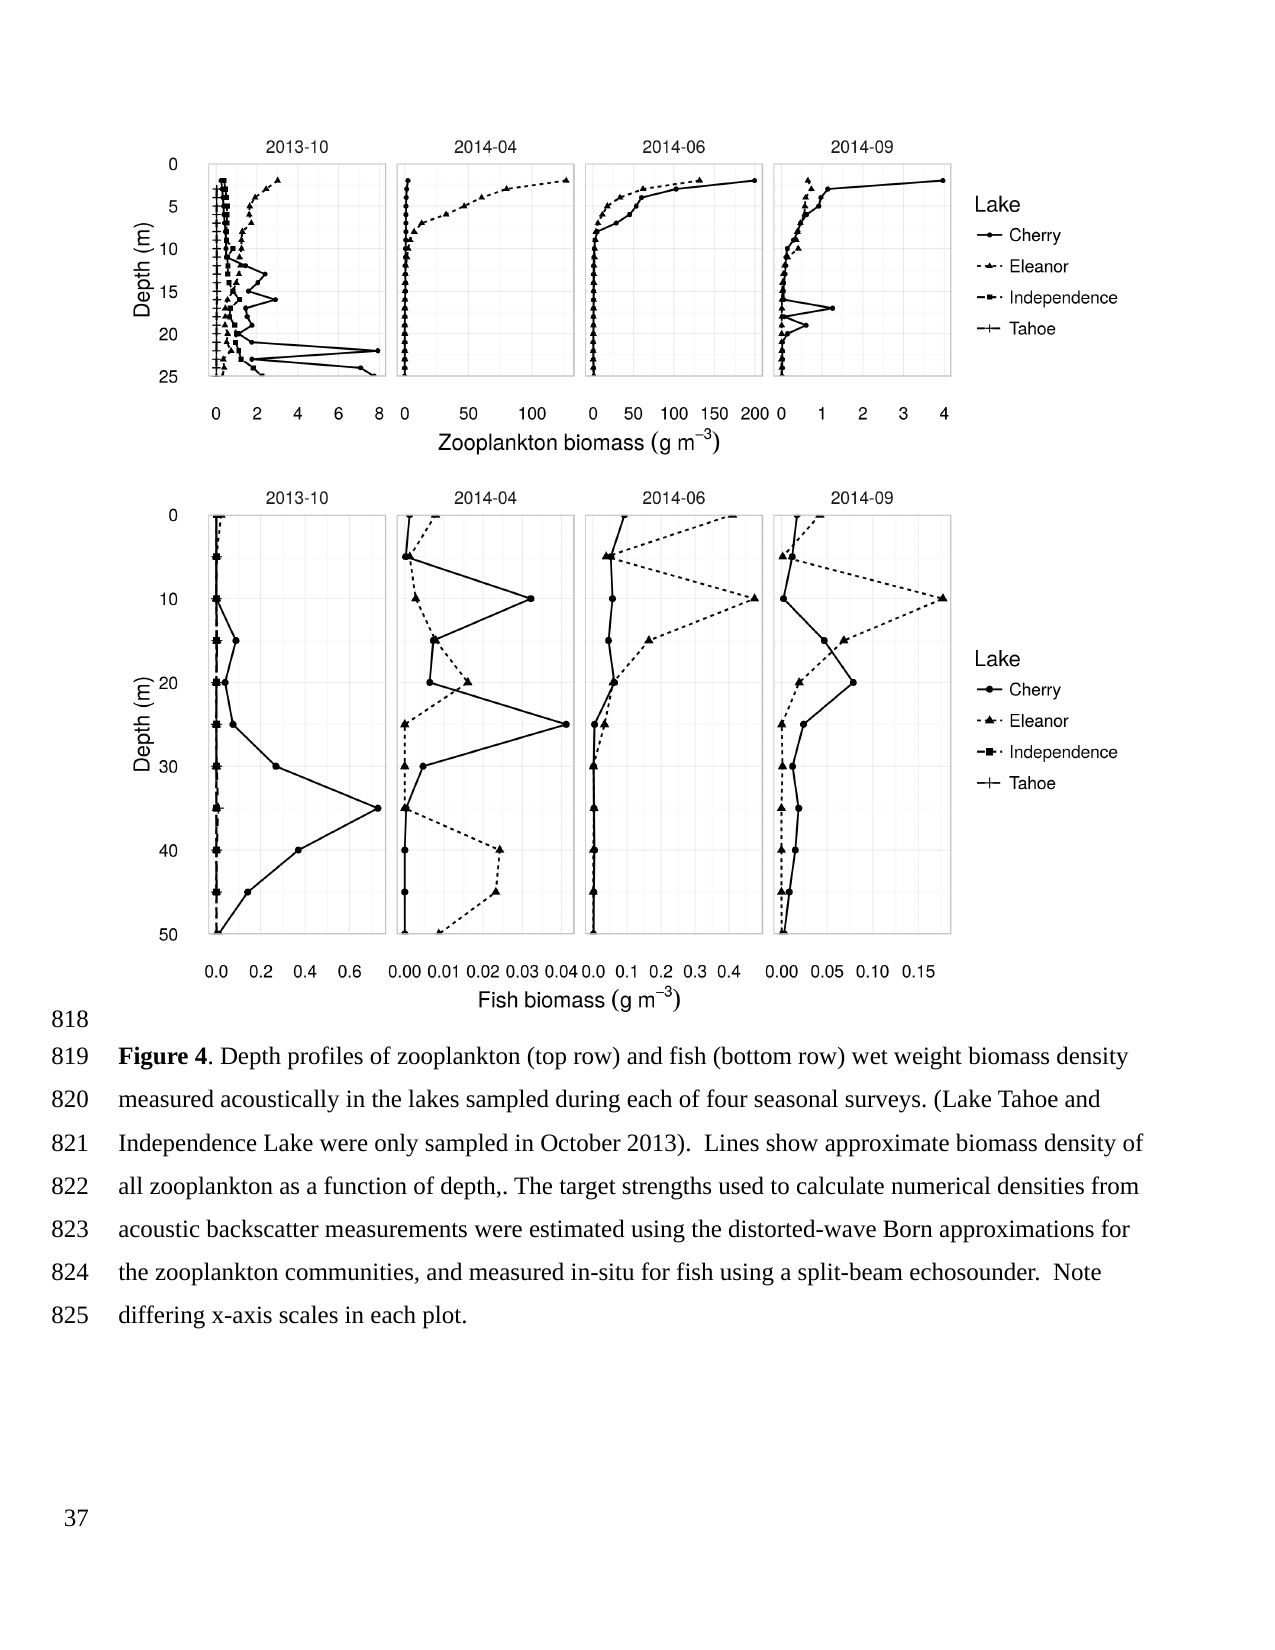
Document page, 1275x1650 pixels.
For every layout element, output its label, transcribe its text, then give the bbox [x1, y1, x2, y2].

picture [118, 118, 1157, 1027]
text Figure 4. Depth profiles of zooplankton (top row) and fish (bottom row) wet weight biomass density measured acoustically in the lakes sampled during each of four seasonal surveys. (Lake Tahoe and Independence Lake were only sampled in October 2013). Lines show approximate biomass density of all zooplankton as a function of depth,. The target strengths used to calculate numerical densities from acoustic backscatter measurements were estimated using the distorted-wave Born approximations for the zooplankton communities, and measured in-situ for fish using a split-beam echosounder. Note differing x-axis scales in each plot. [118, 1041, 1157, 1329]
